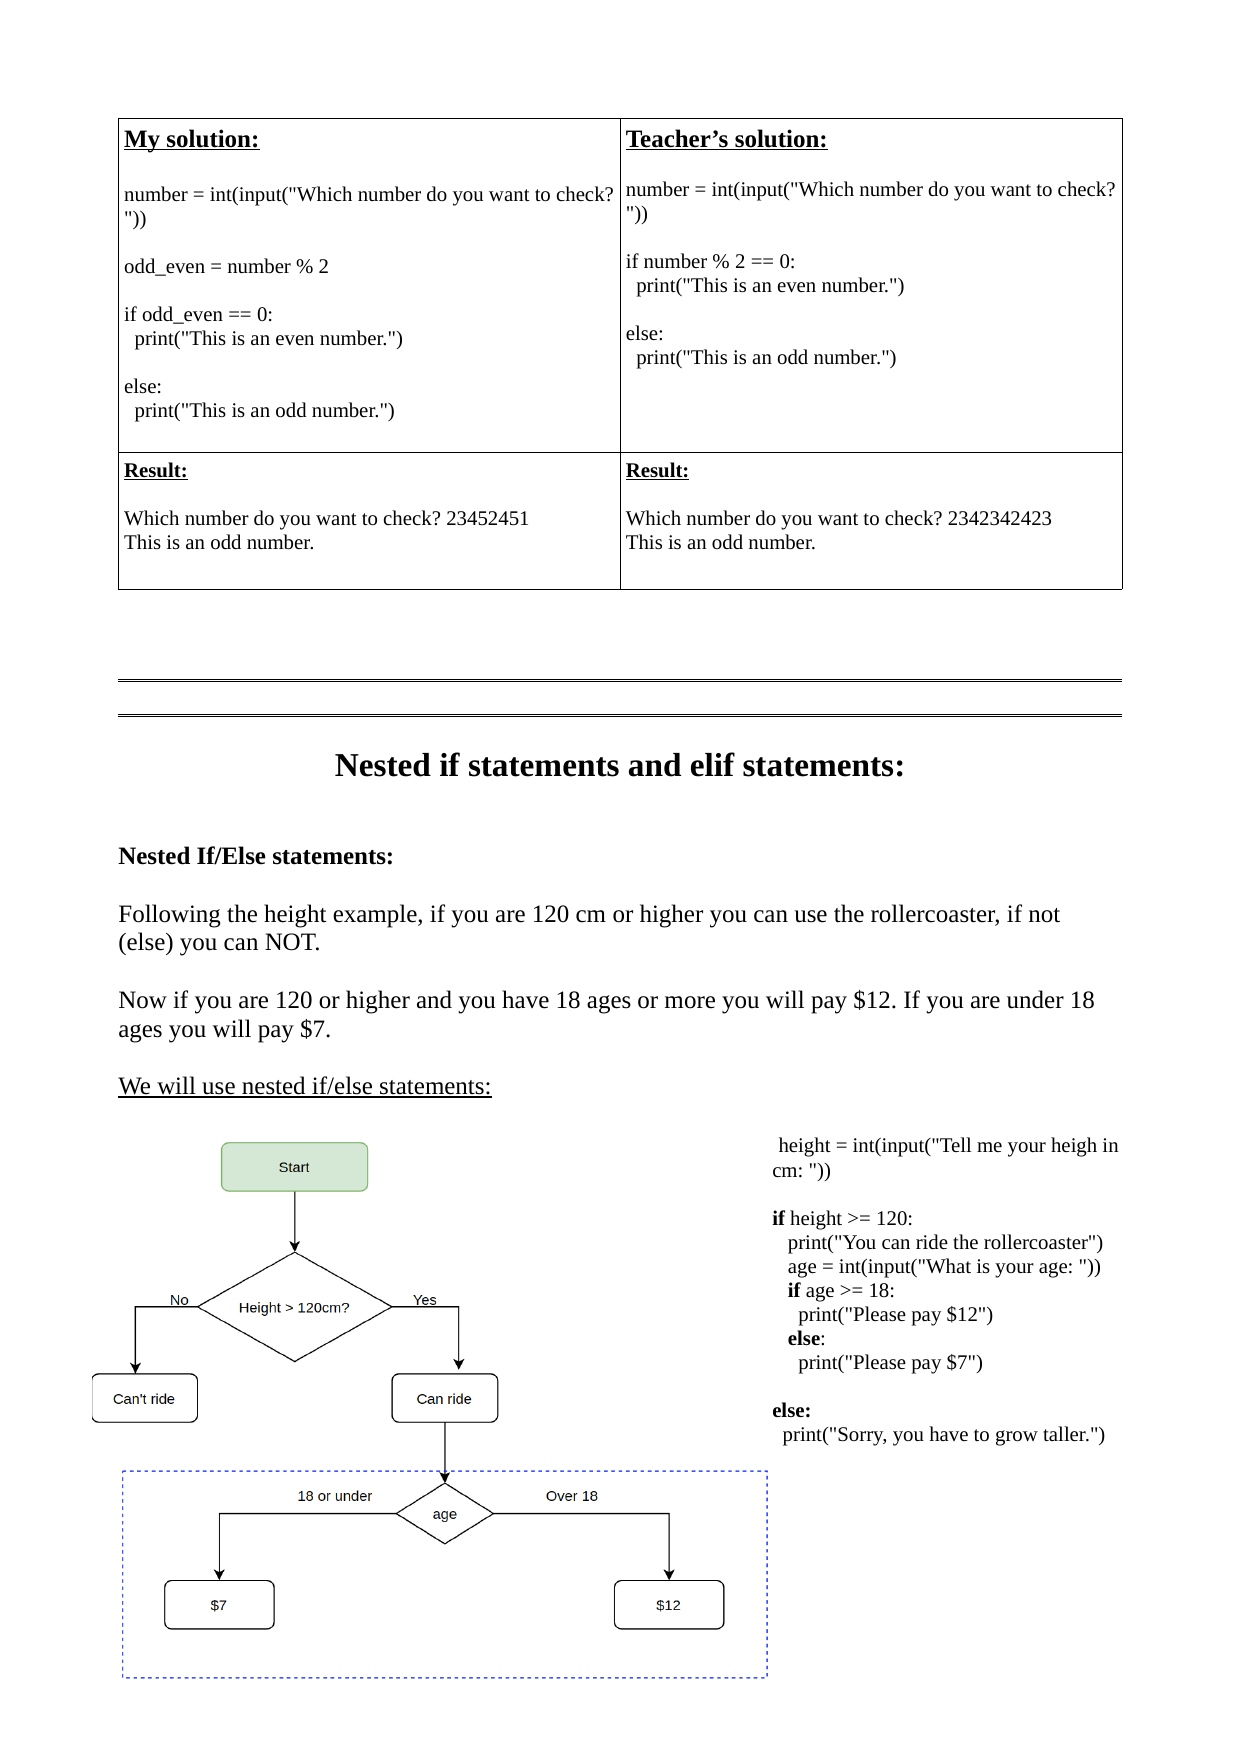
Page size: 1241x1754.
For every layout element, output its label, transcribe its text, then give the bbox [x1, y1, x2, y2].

table_header My solution: number = int(input("Which number do you want to check? ")) odd_even = number % 2 if odd_even == 0: print("This is an even number.") else: print("This is an odd number.") [119, 119, 620, 452]
text print("Sorry, you have to grow taller.") [772, 1422, 1122, 1446]
table_cell Result: Which number do you want to check? 2342342423 This is an odd number. [621, 453, 1122, 588]
text Now if you are 120 or higher and you have 18 ages or more you will pay $12. If you are under 18 ages you will pay $7. [118, 985, 1122, 1042]
text Nested If/Else statements: [118, 841, 1122, 870]
table_cell Result: Which number do you want to check? 23452451 This is an odd number. [119, 453, 620, 588]
text print("You can ride the rollercoaster") [772, 1230, 1122, 1254]
table_header Teacher’s solution: number = int(input("Which number do you want to check? ")) if number % 2 == 0: print("This is an even number.") else: print("This is an odd number.") [621, 119, 1122, 452]
text print("Please pay $7") [772, 1350, 1122, 1374]
text if height >= 120: [772, 1206, 1122, 1230]
text Nested if statements and elif statements: [118, 745, 1122, 784]
text print("Please pay $12") [772, 1302, 1122, 1326]
text height = int(input("Tell me your heigh in cm: ")) [118, 1129, 1122, 1182]
text else: [772, 1326, 1122, 1350]
text We will use nested if/else statements: [118, 1071, 1122, 1100]
text else: [772, 1398, 1122, 1422]
text age = int(input("What is your age: ")) [772, 1254, 1122, 1278]
text if age >= 18: [772, 1278, 1122, 1302]
picture [92, 1135, 772, 1681]
text Following the height example, if you are 120 cm or higher you can use the rollercoaster, if not (else) you can NOT. [118, 899, 1122, 956]
